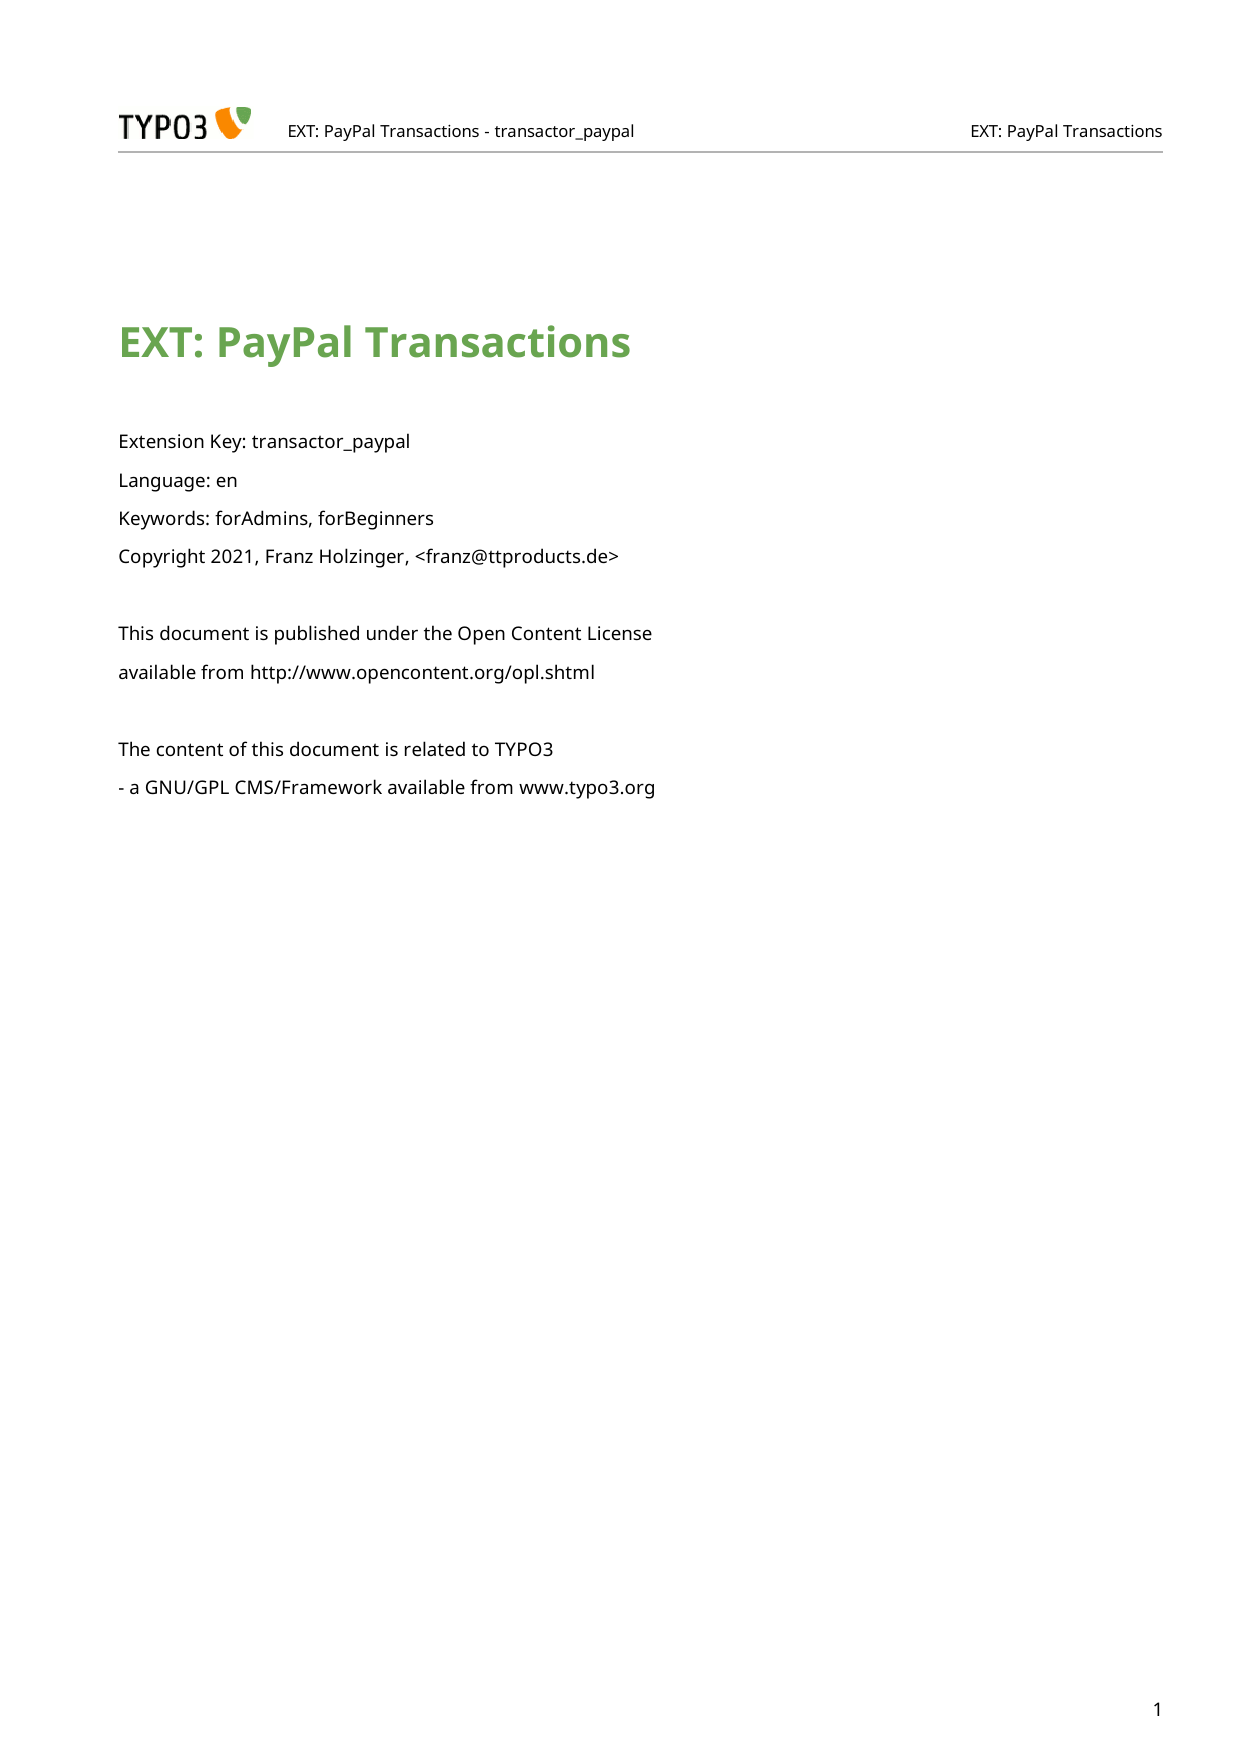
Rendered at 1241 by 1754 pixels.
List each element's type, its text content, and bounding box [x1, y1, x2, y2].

text The content of this document is related to TYPO3 [118, 736, 1163, 762]
picture [118, 106, 254, 139]
subtitle EXT: PayPal Transactions [118, 313, 1163, 369]
text Copyright 2021, Franz Holzinger, <franz@ttproducts.de> [118, 543, 1163, 569]
text available from http://www.opencontent.org/opl.shtml [118, 659, 1163, 685]
text Keywords: forAdmins, forBeginners [118, 505, 1163, 531]
text - a GNU/GPL CMS/Framework available from www.typo3.org [118, 774, 1163, 826]
text Language: en [118, 467, 1163, 493]
text Extension Key: transactor_paypal [118, 428, 1163, 454]
text This document is published under the Open Content License [118, 620, 1163, 646]
